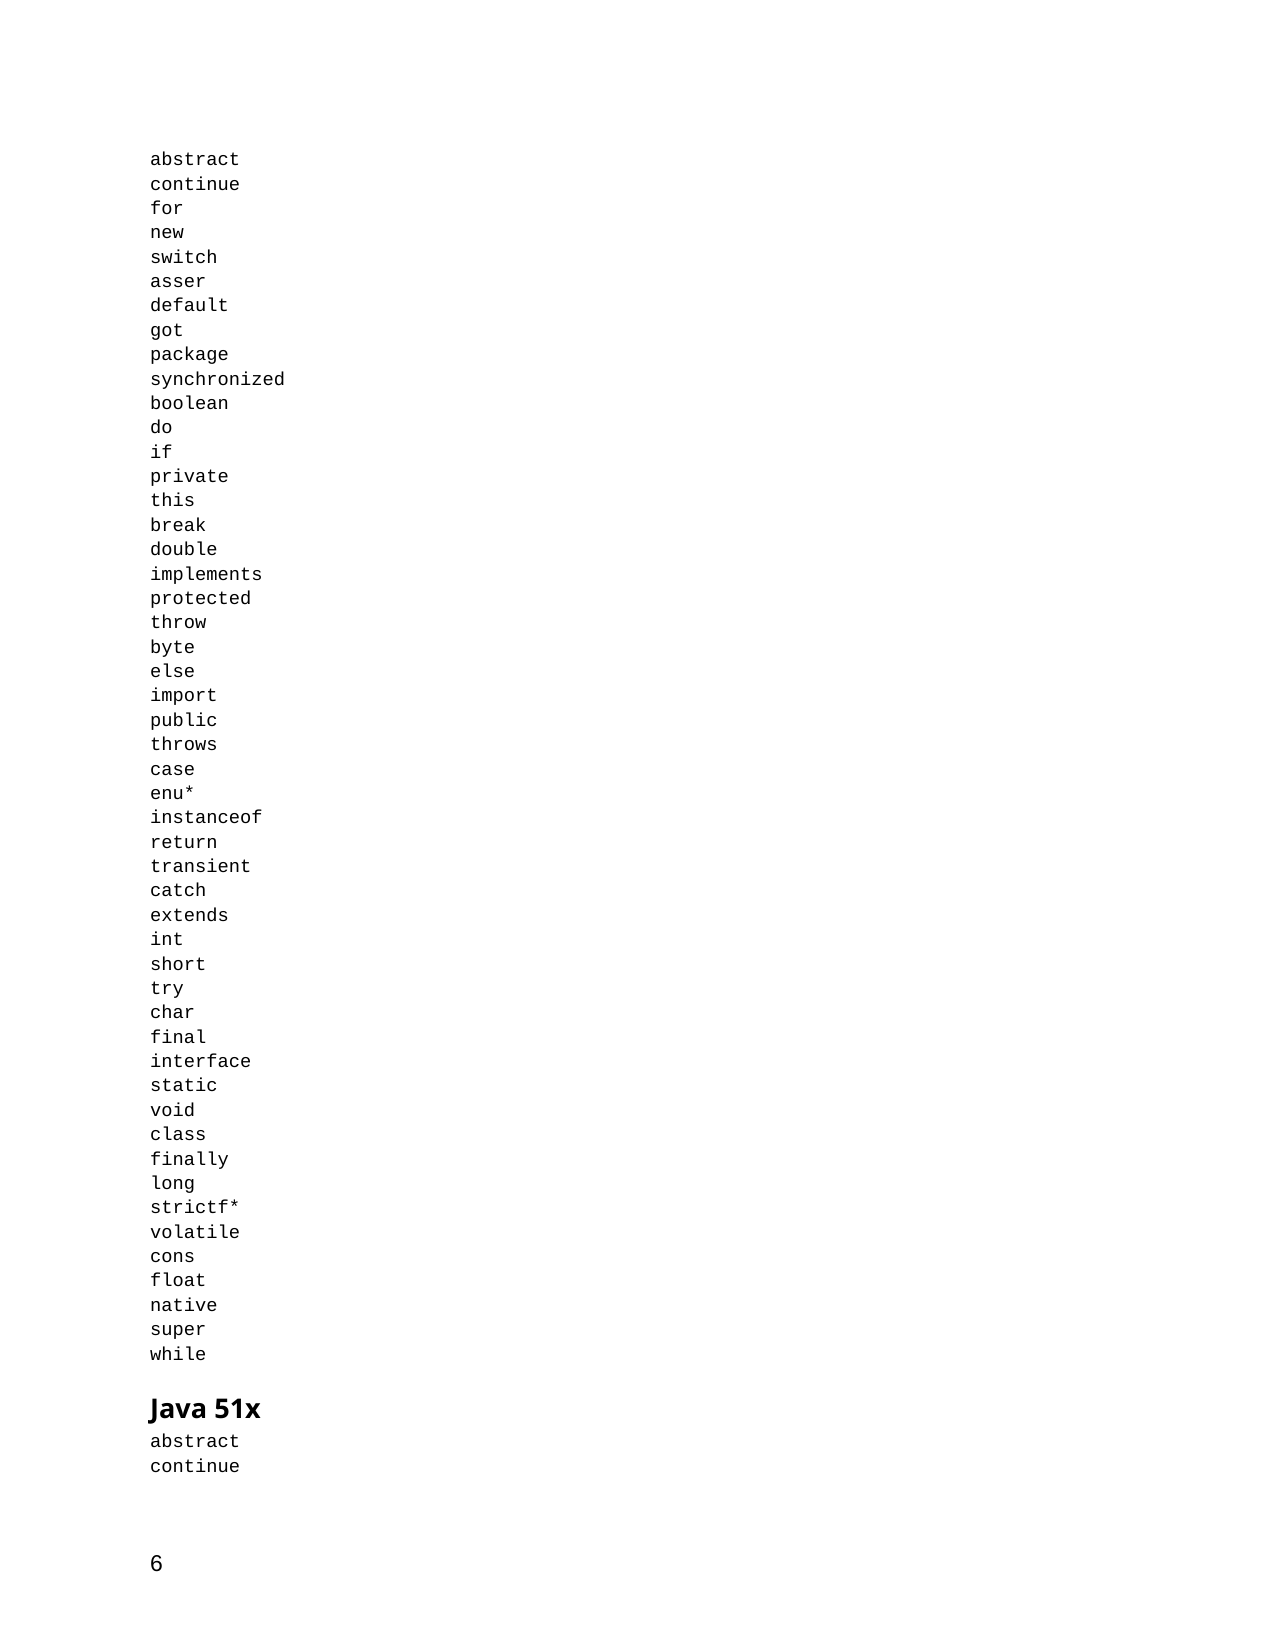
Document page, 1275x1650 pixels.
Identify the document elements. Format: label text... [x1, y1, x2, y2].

subtitle int [150, 930, 1125, 951]
subtitle implements [150, 564, 1125, 586]
subtitle package [150, 345, 1125, 366]
subtitle byte [150, 637, 1125, 659]
subtitle native [150, 1296, 1125, 1317]
subtitle strictf* [150, 1198, 1125, 1219]
subtitle private [150, 467, 1125, 488]
subtitle throws [150, 735, 1125, 756]
subtitle abstract [150, 150, 1125, 171]
subtitle extends [150, 906, 1125, 927]
subtitle this [150, 491, 1125, 512]
subtitle volatile [150, 1222, 1125, 1244]
subtitle switch [150, 247, 1125, 269]
subtitle instanceof [150, 808, 1125, 829]
subtitle synchronized [150, 369, 1125, 391]
subtitle enu* [150, 784, 1125, 805]
subtitle finally [150, 1149, 1125, 1171]
subtitle try [150, 979, 1125, 1000]
subtitle got [150, 321, 1125, 342]
subtitle else [150, 662, 1125, 683]
subtitle Java 51x [150, 1389, 1125, 1426]
subtitle for [150, 199, 1125, 220]
subtitle void [150, 1101, 1125, 1122]
subtitle import [150, 686, 1125, 707]
subtitle break [150, 516, 1125, 537]
subtitle catch [150, 881, 1125, 902]
subtitle static [150, 1076, 1125, 1097]
subtitle protected [150, 589, 1125, 610]
subtitle char [150, 1003, 1125, 1024]
subtitle boolean [150, 394, 1125, 415]
subtitle interface [150, 1052, 1125, 1073]
subtitle class [150, 1125, 1125, 1146]
subtitle case [150, 759, 1125, 781]
subtitle throw [150, 613, 1125, 634]
subtitle return [150, 832, 1125, 854]
subtitle public [150, 711, 1125, 732]
subtitle asser [150, 272, 1125, 293]
subtitle abstract [150, 1432, 1125, 1453]
subtitle super [150, 1320, 1125, 1341]
subtitle final [150, 1027, 1125, 1049]
subtitle new [150, 223, 1125, 244]
subtitle do [150, 418, 1125, 439]
subtitle default [150, 296, 1125, 317]
subtitle continue [150, 1456, 1125, 1478]
subtitle cons [150, 1247, 1125, 1268]
subtitle continue [150, 174, 1125, 196]
subtitle while [150, 1344, 1125, 1366]
subtitle if [150, 442, 1125, 464]
subtitle double [150, 540, 1125, 561]
subtitle short [150, 954, 1125, 976]
subtitle float [150, 1271, 1125, 1292]
subtitle long [150, 1174, 1125, 1195]
subtitle transient [150, 857, 1125, 878]
